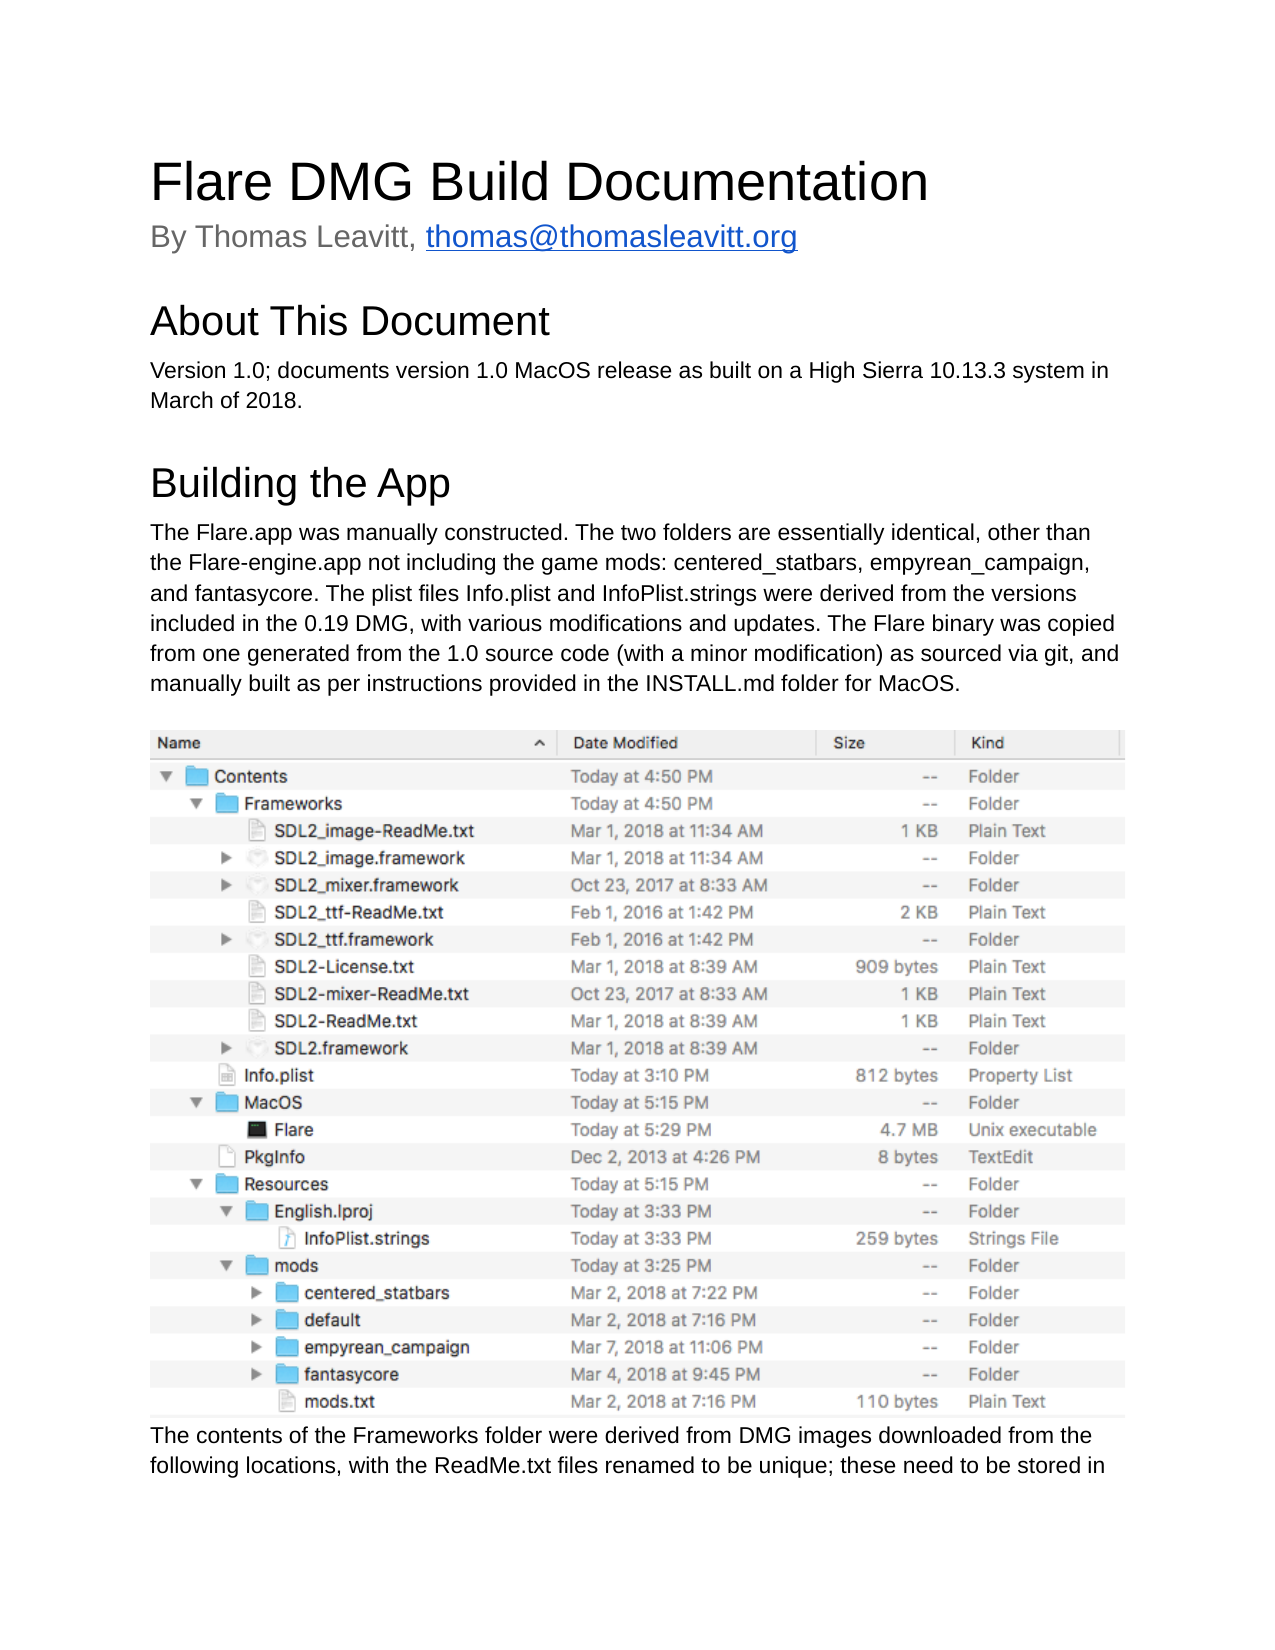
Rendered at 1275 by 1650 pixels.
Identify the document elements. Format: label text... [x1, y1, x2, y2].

text The Flare.app was manually constructed. The two folders are essentially identical, other than the Flare-engine.app not including the game mods: centered_statbars, empyrean_campaign, and fantasycore. The plist files Info.plist and InfoPlist.strings were derived from the versions included in the 0.19 DMG, with various modifications and updates. The Flare binary was copied from one generated from the 1.0 source code (with a minor modification) as sourced via git, and manually built as per instructions provided in the INSTALL.md folder for MacOS. [150, 519, 1125, 696]
text Version 1.0; documents version 1.0 MacOS release as built on a High Sierra 10.13.3 system in March of 2018. [150, 357, 1125, 413]
title Flare DMG Build Documentation [150, 150, 1125, 212]
picture [150, 730, 1125, 1418]
subtitle By Thomas Leavitt, thomas@thomasleavitt.org [150, 218, 1125, 254]
text The contents of the Frameworks folder were derived from DMG images downloaded from the following locations, with the ReadMe.txt files renamed to be unique; these need to be stored in [150, 1422, 1125, 1478]
subtitle About This Document [150, 296, 1125, 344]
subtitle Building the App [150, 459, 1125, 507]
